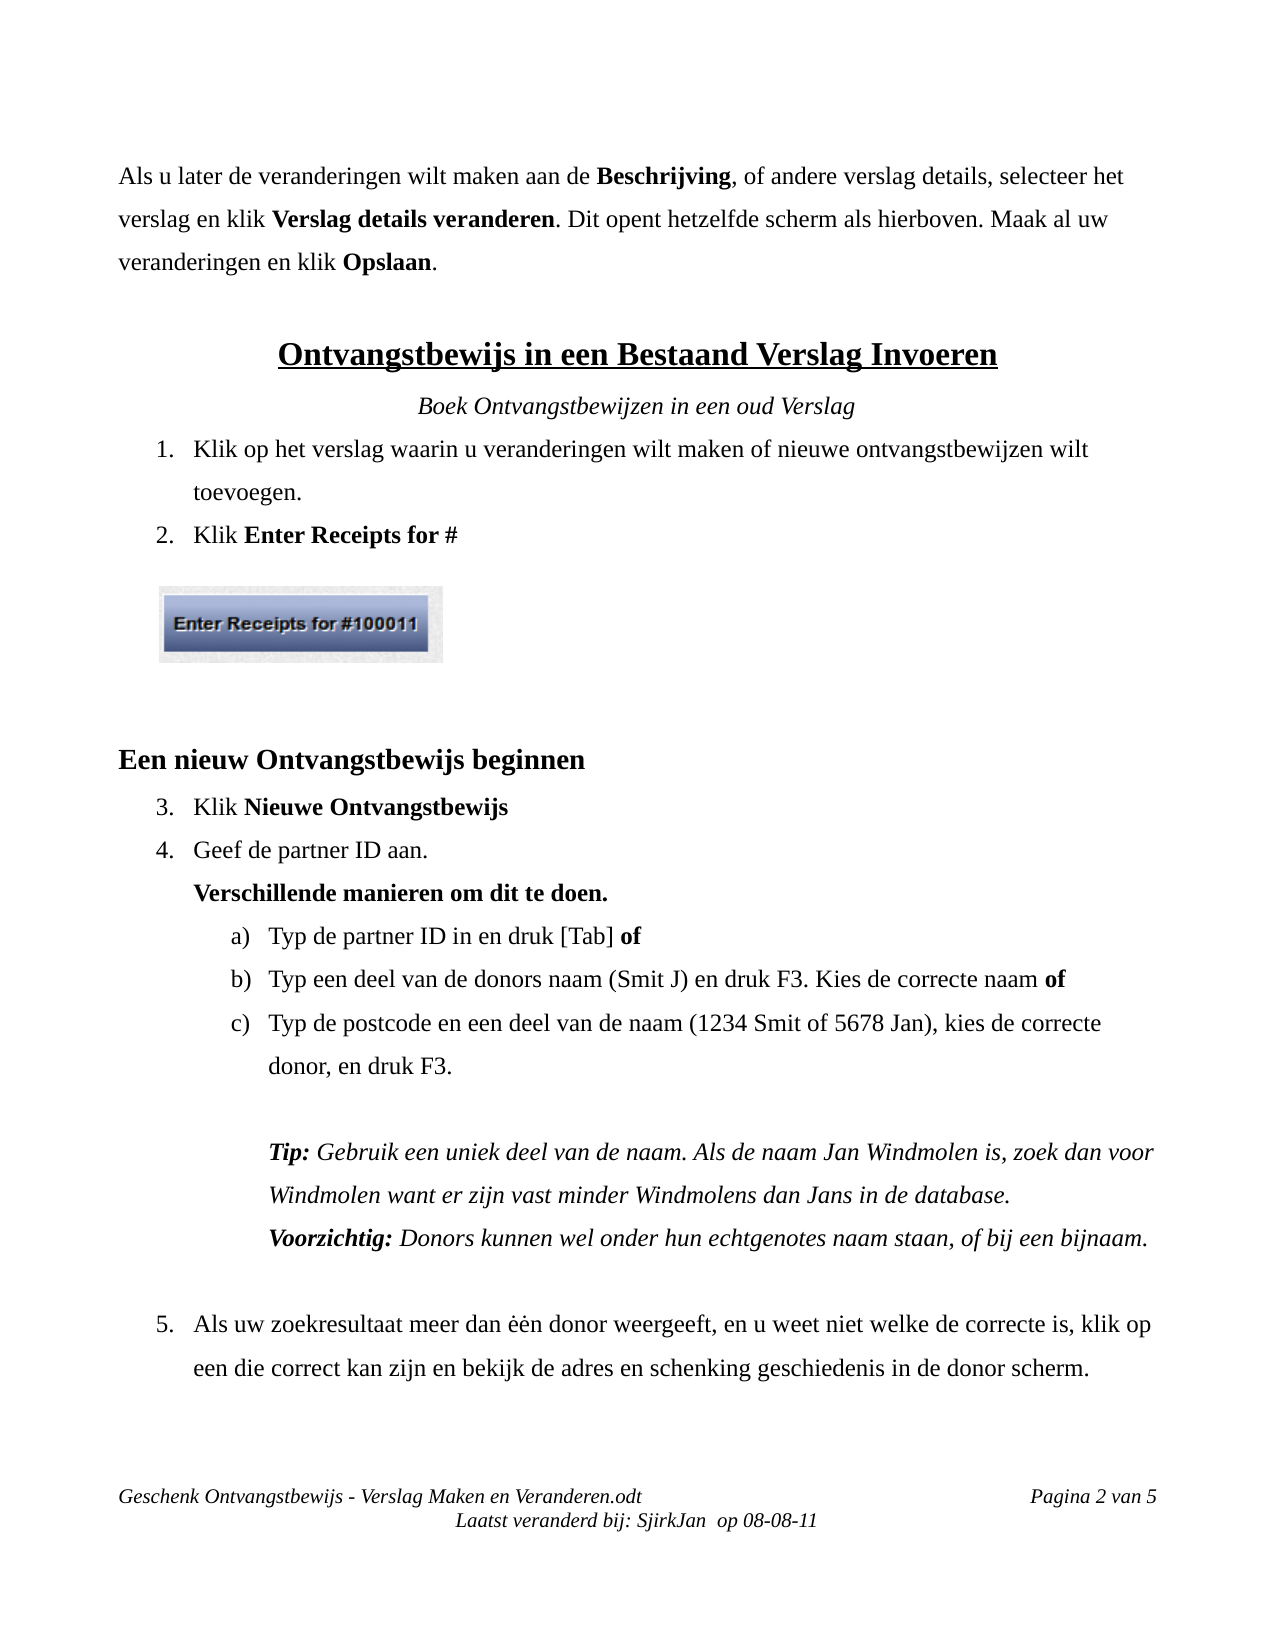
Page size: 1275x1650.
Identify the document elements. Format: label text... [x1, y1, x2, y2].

list Klik Enter Receipts for # [156, 521, 1157, 549]
text Boek Ontvangstbewijzen in een oud Verslag [118, 391, 1157, 420]
list Klik op het verslag waarin u veranderingen wilt maken of nieuwe ontvangstbewijzen wilt toevoegen. [156, 434, 1157, 506]
text Ontvangstbewijs in een Bestaand Verslag Invoeren [118, 334, 1157, 372]
list Verschillende manieren om dit te doen. [156, 878, 1157, 907]
list Tip: Gebruik een uniek deel van de naam. Als de naam Jan Windmolen is, zoek dan voor Windmolen want er zijn vast minder Windmolens dan Jans in de database. [231, 1137, 1157, 1209]
text Als u later de veranderingen wilt maken aan de Beschrijving, of andere verslag details, selecteer het verslag en klik Verslag details veranderen. Dit opent hetzelfde scherm als hierboven. Maak al uw veranderingen en klik Opslaan. [118, 161, 1157, 276]
picture [158, 586, 443, 663]
list Als uw zoekresultaat meer dan ėėn donor weergeeft, en u weet niet welke de correcte is, klik op een die correct kan zijn en bekijk de adres en schenking geschiedenis in de donor scherm. [156, 1309, 1157, 1381]
list Voorzichtig: Donors kunnen wel onder hun echtgenotes naam staan, of bij een bijnaam. [231, 1223, 1157, 1252]
text Een nieuw Ontvangstbewijs beginnen [118, 742, 1157, 775]
list Klik Nieuwe Ontvangstbewijs [156, 792, 1157, 821]
list Typ de postcode en een deel van de naam (1234 Smit of 5678 Jan), kies de correcte donor, en druk F3. [231, 1008, 1157, 1079]
list Typ de partner ID in en druk [Tab] of [231, 921, 1157, 950]
list Geef de partner ID aan. [156, 835, 1157, 864]
list Typ een deel van de donors naam (Smit J) en druk F3. Kies de correcte naam of [231, 964, 1157, 993]
